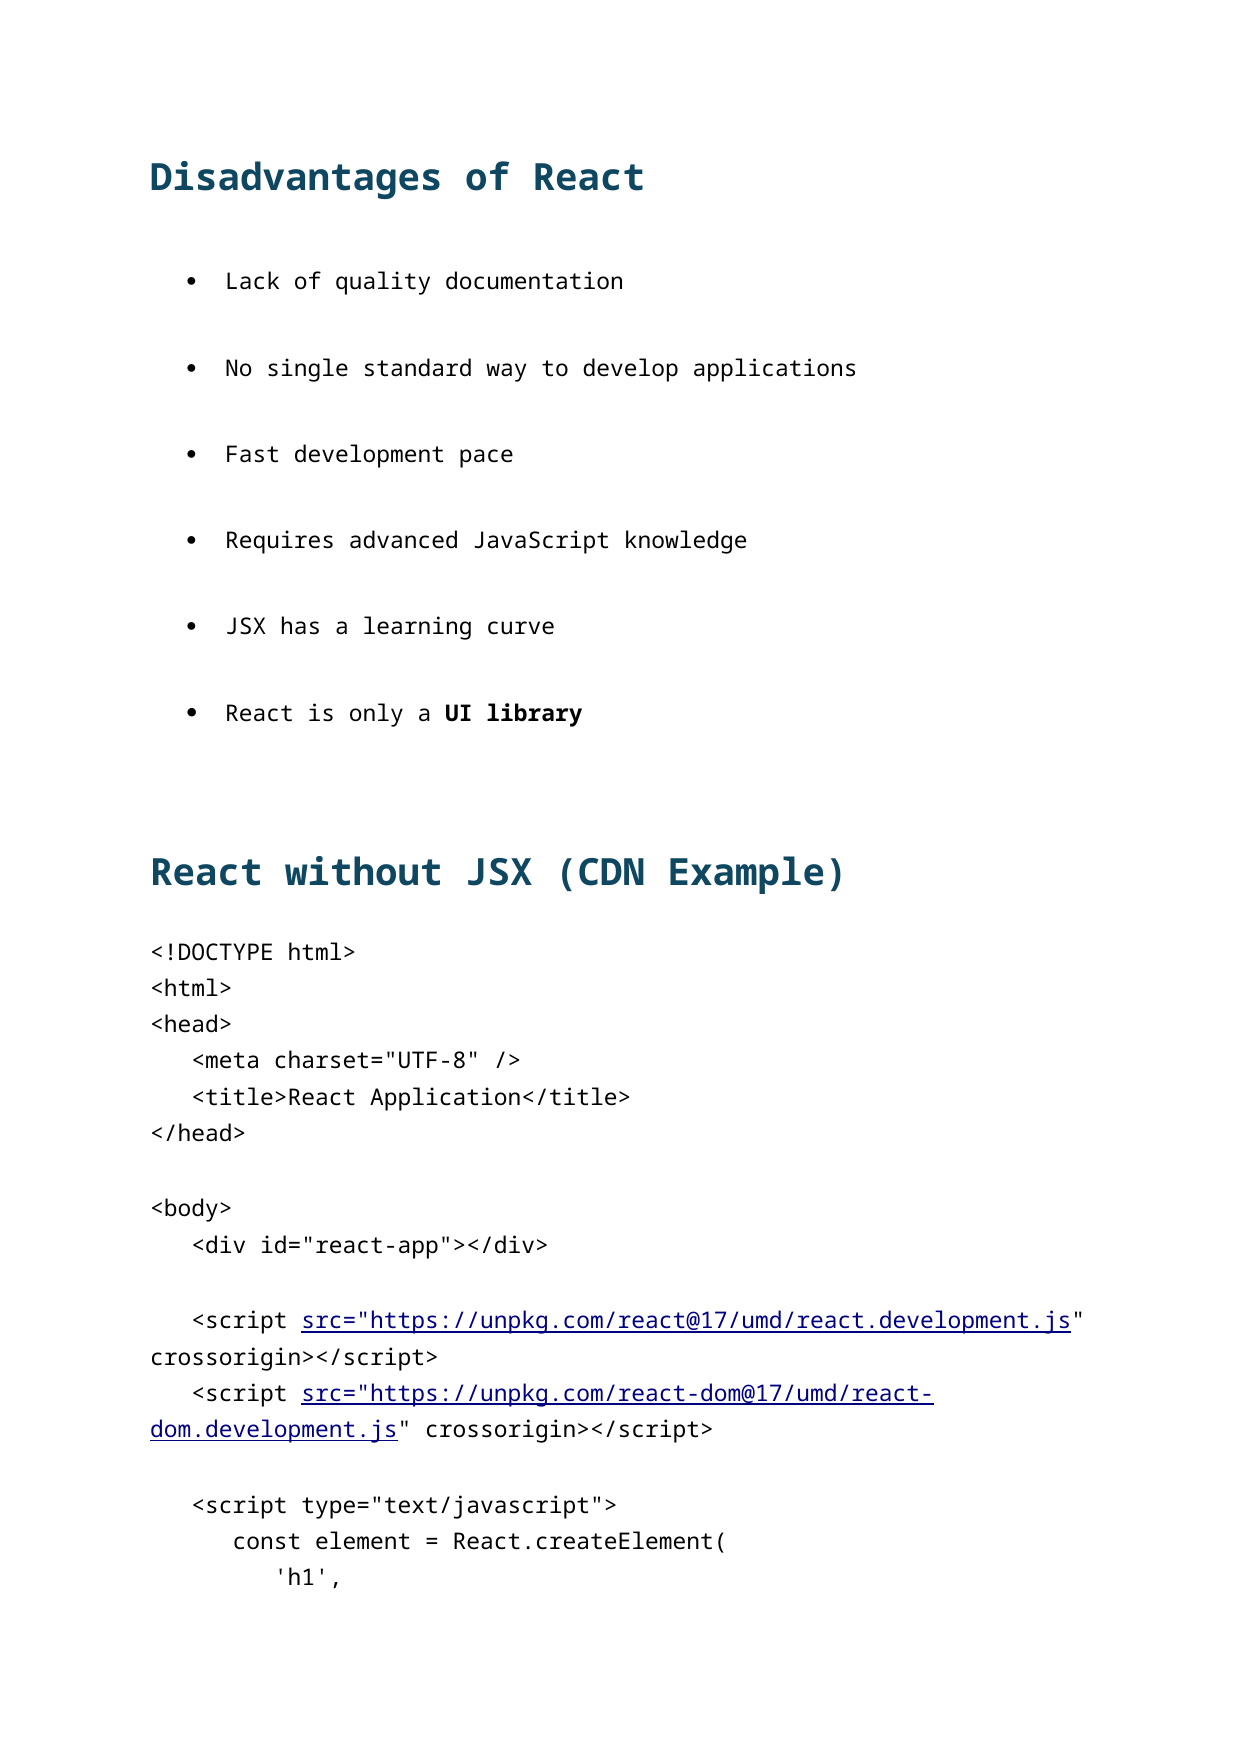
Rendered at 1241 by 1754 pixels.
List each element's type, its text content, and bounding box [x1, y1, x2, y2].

list React is only a UI library [187, 697, 1090, 728]
subtitle Disadvantages of React [150, 150, 1090, 201]
text <!DOCTYPE html> <html> <head> <meta charset="UTF-8" /> <title>React Application</title> </head> <body> <div id="react-app"></div> <script src="https://unpkg.com/react@17/umd/react.development.js" crossorigin></script> <script src="https://unpkg.com/react-dom@17/umd/react-dom.development.js" crossorigin></script> <script type="text/javascript"> const element = React.createElement( 'h1', [150, 935, 1090, 1593]
list Lack of quality documentation [187, 265, 1090, 297]
subtitle React without JSX (CDN Example) [150, 845, 1090, 896]
list No single standard way to develop applications [187, 352, 1090, 383]
list Fast development pace [187, 438, 1090, 469]
list JSX has a learning curve [187, 610, 1090, 642]
list Requires advanced JavaScript knowledge [187, 524, 1090, 555]
